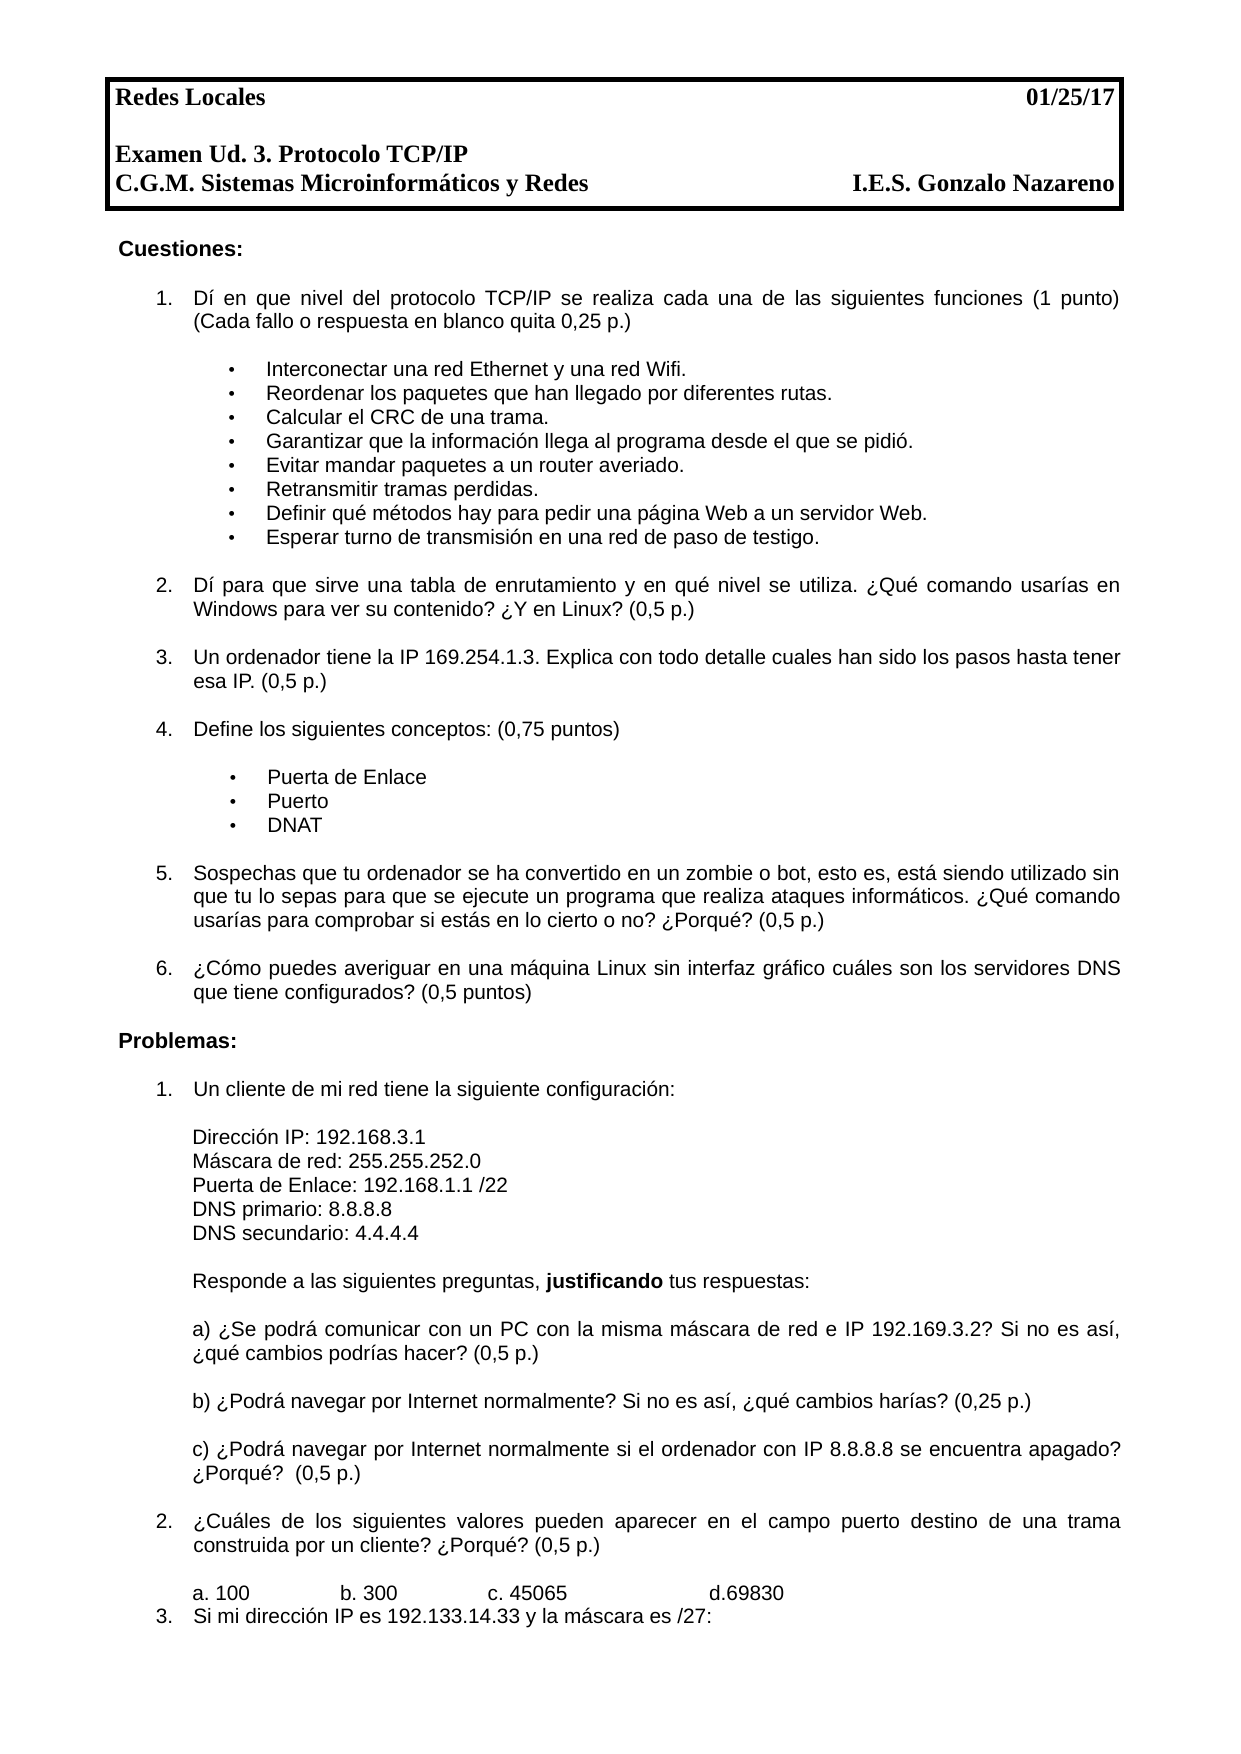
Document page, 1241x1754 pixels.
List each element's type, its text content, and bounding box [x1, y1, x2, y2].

table_cell C.G.M. Sistemas Microinformáticos y Redes [110, 168, 721, 206]
list Garantizar que la información llega al programa desde el que se pidió. [228, 429, 1122, 453]
list Dí en que nivel del protocolo TCP/IP se realiza cada una de las siguientes funciones (1 punto) (Cada fallo o respuesta en blanco quita 0,25 p.) [156, 285, 1122, 333]
text Cuestiones: [118, 236, 1122, 261]
list Definir qué métodos hay para pedir una página Web a un servidor Web. [228, 501, 1122, 525]
table_cell [408, 111, 721, 139]
text a) ¿Se podrá comunicar con un PC con la misma máscara de red e IP 192.169.3.2? Si no es así, ¿qué cambios podrías hacer? (0,5 p.) [192, 1317, 1122, 1365]
text Dirección IP: 192.168.3.1 [192, 1125, 1122, 1149]
table_cell [721, 140, 1119, 168]
list Retransmitir tramas perdidas. [228, 477, 1122, 501]
list Evitar mandar paquetes a un router averiado. [228, 453, 1122, 477]
table_cell [110, 111, 408, 139]
table_cell Examen Ud. 3. Protocolo TCP/IP [110, 140, 721, 168]
list Si mi dirección IP es 192.133.14.33 y la máscara es /27: [156, 1604, 1122, 1628]
list Dí para que sirve una tabla de enrutamiento y en qué nivel se utiliza. ¿Qué comando usarías en Windows para ver su contenido? ¿Y en Linux? (0,5 p.) [156, 573, 1122, 621]
list Un cliente de mi red tiene la siguiente configuración: [156, 1077, 1122, 1101]
list Calcular el CRC de una trama. [228, 405, 1122, 429]
text Responde a las siguientes preguntas, justificando tus respuestas: [192, 1269, 1122, 1293]
table_header 25/01/17 [721, 82, 1119, 111]
text b) ¿Podrá navegar por Internet normalmente? Si no es así, ¿qué cambios harías? (0,25 p.) [192, 1389, 1122, 1413]
text Máscara de red: 255.255.252.0 [192, 1149, 1122, 1173]
table_header Redes Locales [110, 82, 721, 111]
text Puerta de Enlace: 192.168.1.1 /22 [192, 1173, 1122, 1197]
table_cell I.E.S. Gonzalo Nazareno [721, 168, 1119, 206]
list DNAT [229, 812, 1122, 836]
list Puerto [229, 788, 1122, 812]
list Esperar turno de transmisión en una red de paso de testigo. [228, 525, 1122, 549]
text c) ¿Podrá navegar por Internet normalmente si el ordenador con IP 8.8.8.8 se encuentra apagado? ¿Porqué? (0,5 p.) [192, 1437, 1122, 1484]
list Reordenar los paquetes que han llegado por diferentes rutas. [228, 381, 1122, 405]
list ¿Cómo puedes averiguar en una máquina Linux sin interfaz gráfico cuáles son los servidores DNS que tiene configurados? (0,5 puntos) [156, 956, 1122, 1004]
text DNS primario: 8.8.8.8 [192, 1197, 1122, 1221]
list Interconectar una red Ethernet y una red Wifi. [228, 357, 1122, 381]
table_cell [721, 111, 1119, 139]
list Define los siguientes conceptos: (0,75 puntos) [156, 717, 1122, 741]
list ¿Cuáles de los siguientes valores pueden aparecer en el campo puerto destino de una trama construida por un cliente? ¿Porqué? (0,5 p.) [156, 1508, 1122, 1556]
text Problemas: [118, 1028, 1122, 1053]
list Puerta de Enlace [229, 764, 1122, 788]
list Un ordenador tiene la IP 169.254.1.3. Explica con todo detalle cuales han sido los pasos hasta tener esa IP. (0,5 p.) [156, 645, 1122, 693]
text a. 100 b. 300 c. 45065 d.69830 [192, 1580, 1122, 1604]
list Sospechas que tu ordenador se ha convertido en un zombie o bot, esto es, está siendo utilizado sin que tu lo sepas para que se ejecute un programa que realiza ataques informáticos. ¿Qué comando usarías para comprobar si estás en lo cierto o no? ¿Porqué? (0,5 p.) [156, 860, 1122, 932]
text DNS secundario: 4.4.4.4 [192, 1221, 1122, 1245]
